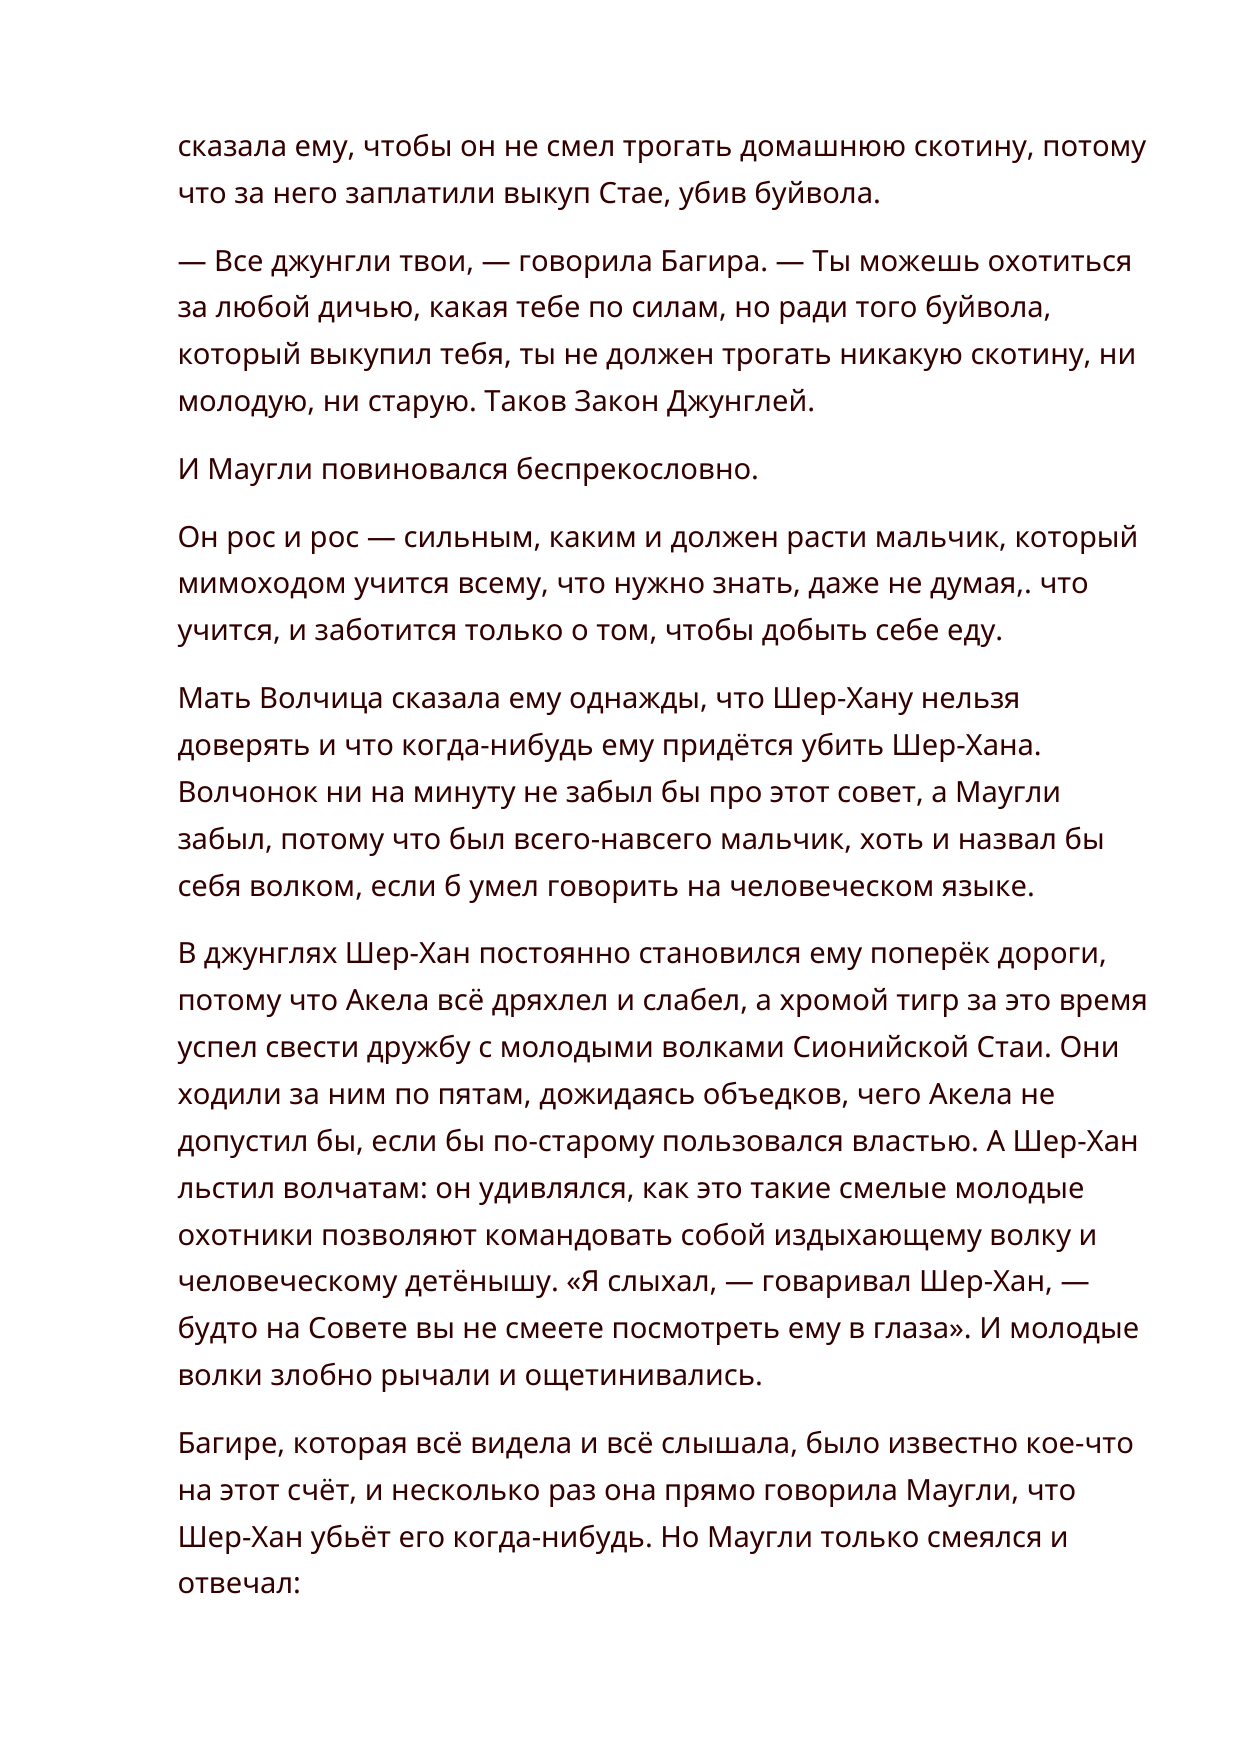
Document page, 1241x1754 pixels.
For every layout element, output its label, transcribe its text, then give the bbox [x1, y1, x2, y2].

text Мать Волчица сказала ему однажды, что Шер-Хану нельзя доверять и что когда-нибудь ему придётся убить Шер-Хана. Волчонок ни на минуту не забыл бы про этот совет, а Маугли забыл, потому что был всего-навсего мальчик, хоть и назвал бы себя волком, если б умел говорить на человеческом языке. [177, 670, 1152, 904]
text Багире, которая всё видела и всё слышала, было известно кое-что на этот счёт, и несколько раз она прямо говорила Маугли, что Шер-Хан убьёт его когда-нибудь. Но Маугли только смеялся и отвечал: [177, 1415, 1152, 1602]
text И Маугли повиновался беспрекословно. [177, 441, 1152, 488]
text сказала ему, чтобы он не смел трогать домашнюю скотину, потому что за него заплатили выкуп Стае, убив буйвола. [177, 118, 1152, 212]
text В джунглях Шер-Хан постоянно становился ему поперёк дороги, потому что Акела всё дряхлел и слабел, а хромой тигр за это время успел свести дружбу с молодыми волками Сионийской Стаи. Они ходили за ним по пятам, дожидаясь объедков, чего Акела не допустил бы, если бы по-старому пользовался властью. А Шер-Хан льстил волчатам: он удивлялся, как это такие смелые молодые охотники позволяют командовать собой издыхающему волку и человеческому детёнышу. «Я слыхал, — говаривал Шер-Хан, — будто на Совете вы не смеете посмотреть ему в глаза». И молодые волки злобно рычали и ощетинивались. [177, 925, 1152, 1394]
text Он рос и рос — сильным, каким и должен расти мальчик, который мимоходом учится всему, что нужно знать, даже не думая,. что учится, и заботится только о том, чтобы добыть себе еду. [177, 509, 1152, 649]
text — Все джунгли твои, — говорила Багира. — Ты можешь охотиться за любой дичью, какая тебе по силам, но ради того буйвола, который выкупил тебя, ты не должен трогать никакую скотину, ни молодую, ни старую. Таков Закон Джунглей. [177, 233, 1152, 420]
